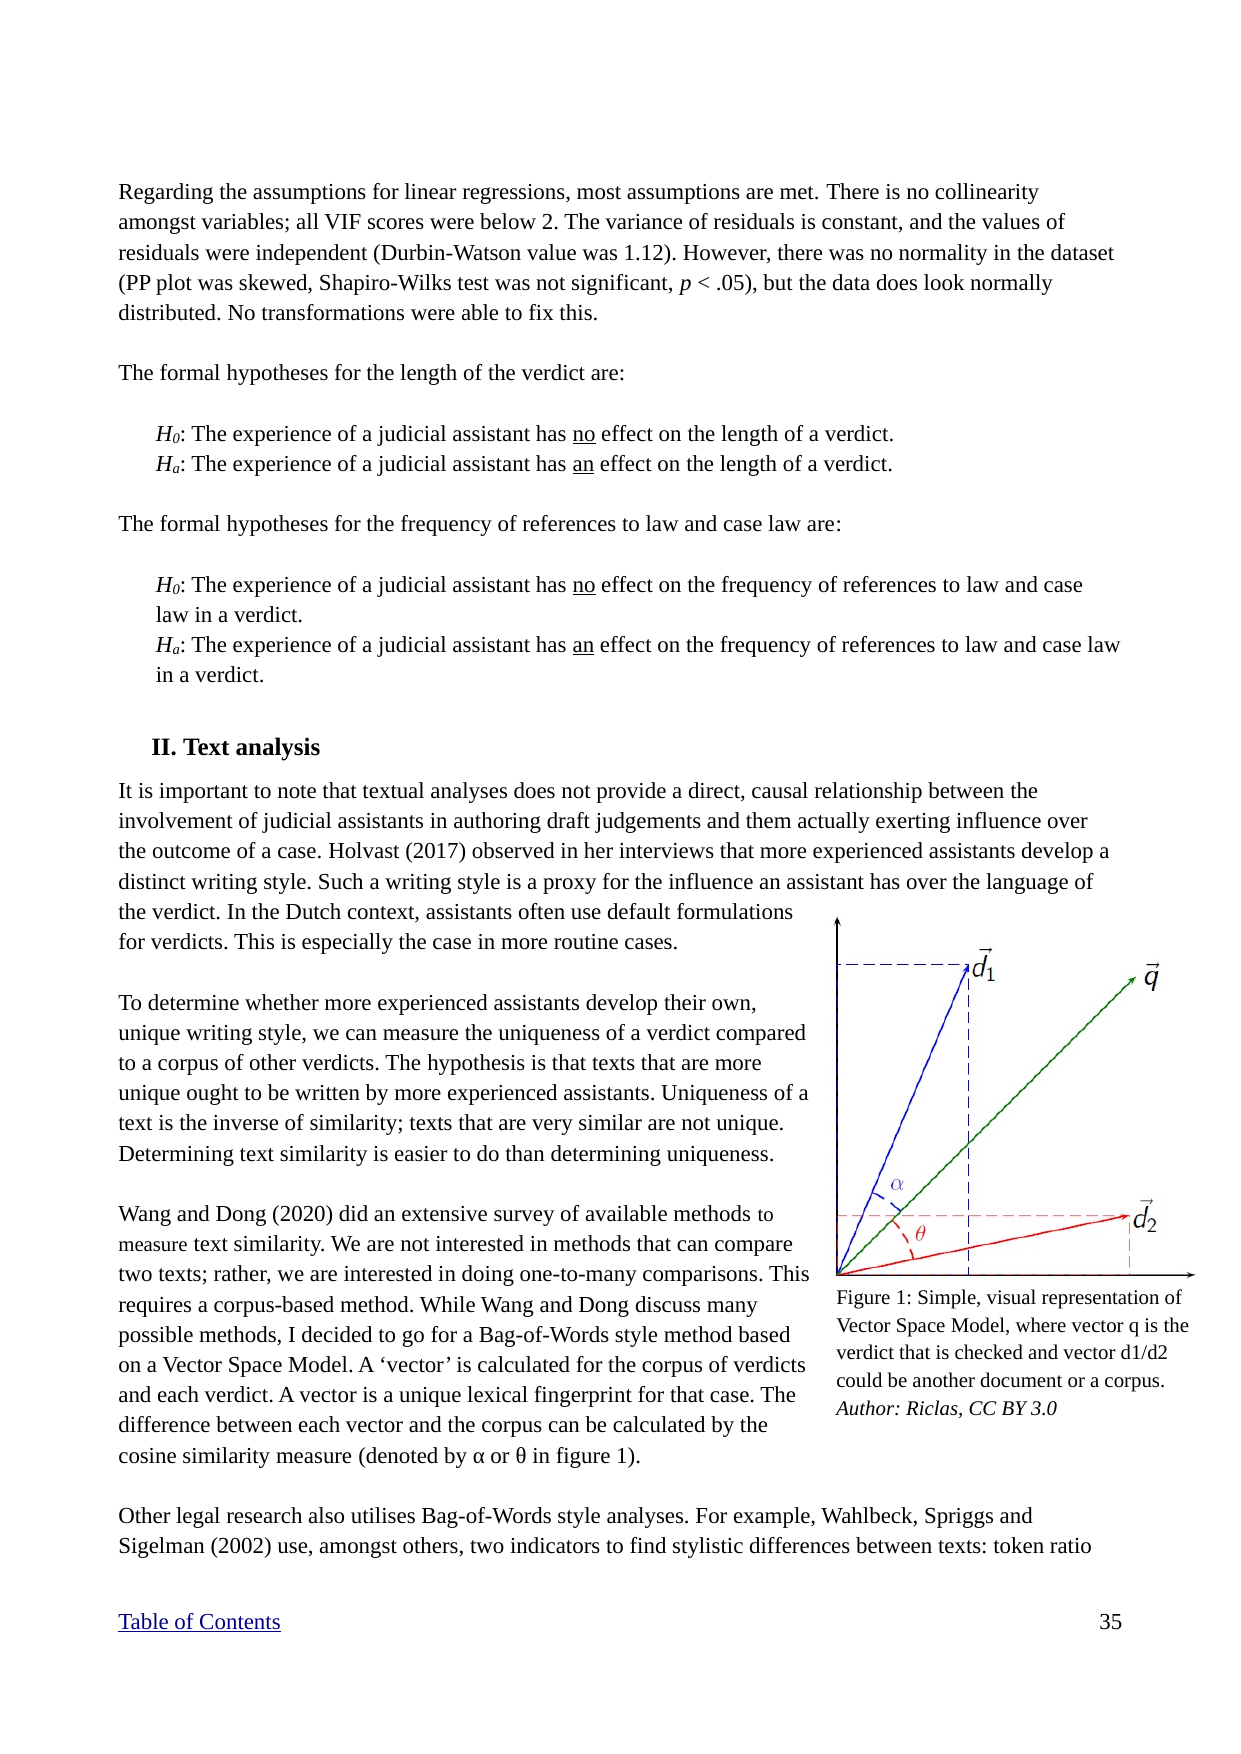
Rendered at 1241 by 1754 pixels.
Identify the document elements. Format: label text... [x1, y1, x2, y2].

text Figure 1: Simple, visual representation of Vector Space Model, where vector q is the verdict that is checked and vector d1/d2 could be another document or a corpus. Author: Riclas, CC BY 3.0 [836, 1282, 1192, 1419]
picture [827, 912, 1203, 1282]
subtitle II. Text analysis [151, 732, 1122, 761]
text Wang and Dong (2020) did an extensive survey of available methods to measure text similarity. We are not interested in methods that can compare two texts; rather, we are interested in doing one-to-many comparisons. This requires a corpus-based method. While Wang and Dong discuss many possible methods, I decided to go for a Bag-of-Words style method based on a Vector Space Model. A ‘vector’ is calculated for the corpus of verdicts and each verdict. A vector is a unique lexical fingerprint for that case. The difference between each vector and the corpus can be calculated by the cosine similarity measure (denoted by α or θ in figure 1). [118, 1200, 1122, 1468]
text The formal hypotheses for the length of the verdict are: [118, 359, 1122, 386]
text The formal hypotheses for the frequency of references to law and case law are: [118, 510, 1122, 537]
text H0: The experience of a judicial assistant has no effect on the frequency of references to law and case law in a verdict. Ha: The experience of a judicial assistant has an effect on the frequency of references to law and case law in a verdict. [156, 571, 1122, 688]
text To determine whether more experienced assistants develop their own, unique writing style, we can measure the uniqueness of a verdict compared to a corpus of other verdicts. The hypothesis is that texts that are more unique ought to be written by more experienced assistants. Uniqueness of a text is the inverse of similarity; texts that are very similar are not unique. Determining text similarity is easier to do than determining uniqueness. [118, 989, 817, 1166]
text It is important to note that textual analyses does not provide a direct, causal relationship between the involvement of judicial assistants in authoring draft judgements and them actually exerting influence over the outcome of a case. Holvast (2017) observed in her interviews that more experienced assistants develop a distinct writing style. Such a writing style is a proxy for the influence an assistant has over the language of the verdict. In the Dutch context, assistants often use default formulations for verdicts. This is especially the case in more routine cases. [118, 777, 1192, 1419]
text H0: The experience of a judicial assistant has no effect on the length of a verdict. Ha: The experience of a judicial assistant has an effect on the length of a verdict. [156, 420, 1122, 476]
text Other legal research also utilises Bag-of-Words style analyses. For example, Wahlbeck, Spriggs and Sigelman (2002) use, amongst others, two indicators to find stylistic differences between texts: token ratio [118, 1502, 1122, 1559]
list Regarding the assumptions for linear regressions, most assumptions are met. There is no collinearity amongst variables; all VIF scores were below 2. The variance of residuals is constant, and the values of residuals were independent (Durbin-Watson value was 1.12). However, there was no normality in the dataset (PP plot was skewed, Shapiro-Wilks test was not significant, p < .05), but the data does look normally distributed. No transformations were able to fix this. [118, 178, 1122, 325]
